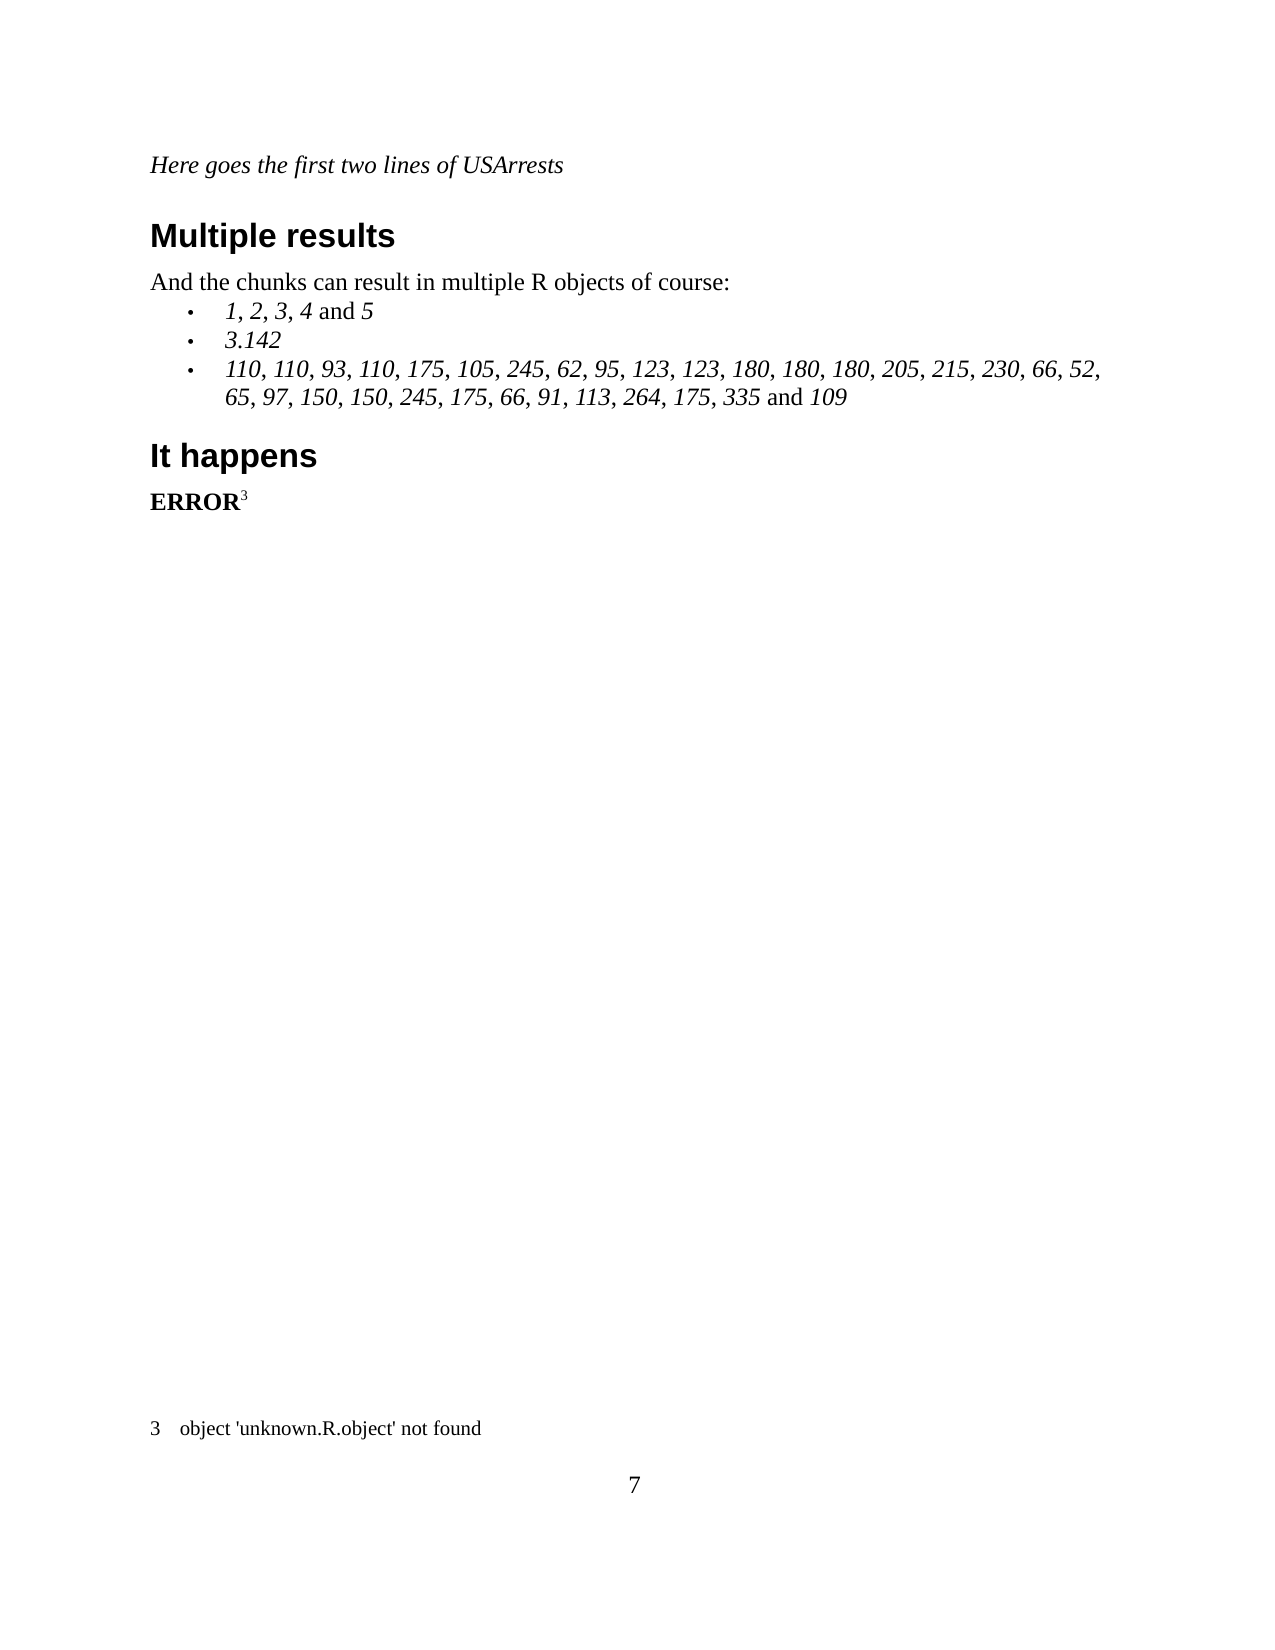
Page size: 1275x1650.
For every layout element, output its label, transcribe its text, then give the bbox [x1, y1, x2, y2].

text ERROR [150, 487, 1125, 516]
list 3.142 [187, 325, 1125, 354]
text object 'unknown.R.object' not found [150, 1416, 1125, 1440]
text Here goes the first two lines of USArrests [150, 150, 1125, 179]
list 110, 110, 93, 110, 175, 105, 245, 62, 95, 123, 123, 180, 180, 180, 205, 215, 230, 66, 52, 65, 97, 150, 150, 245, 175, 66, 91, 113, 264, 175, 335 and 109 [187, 354, 1125, 411]
text And the chunks can result in multiple R objects of course: [150, 267, 1125, 296]
subtitle It happens [150, 436, 1125, 475]
subtitle Multiple results [150, 216, 1125, 255]
list 1, 2, 3, 4 and 5 [187, 296, 1125, 325]
